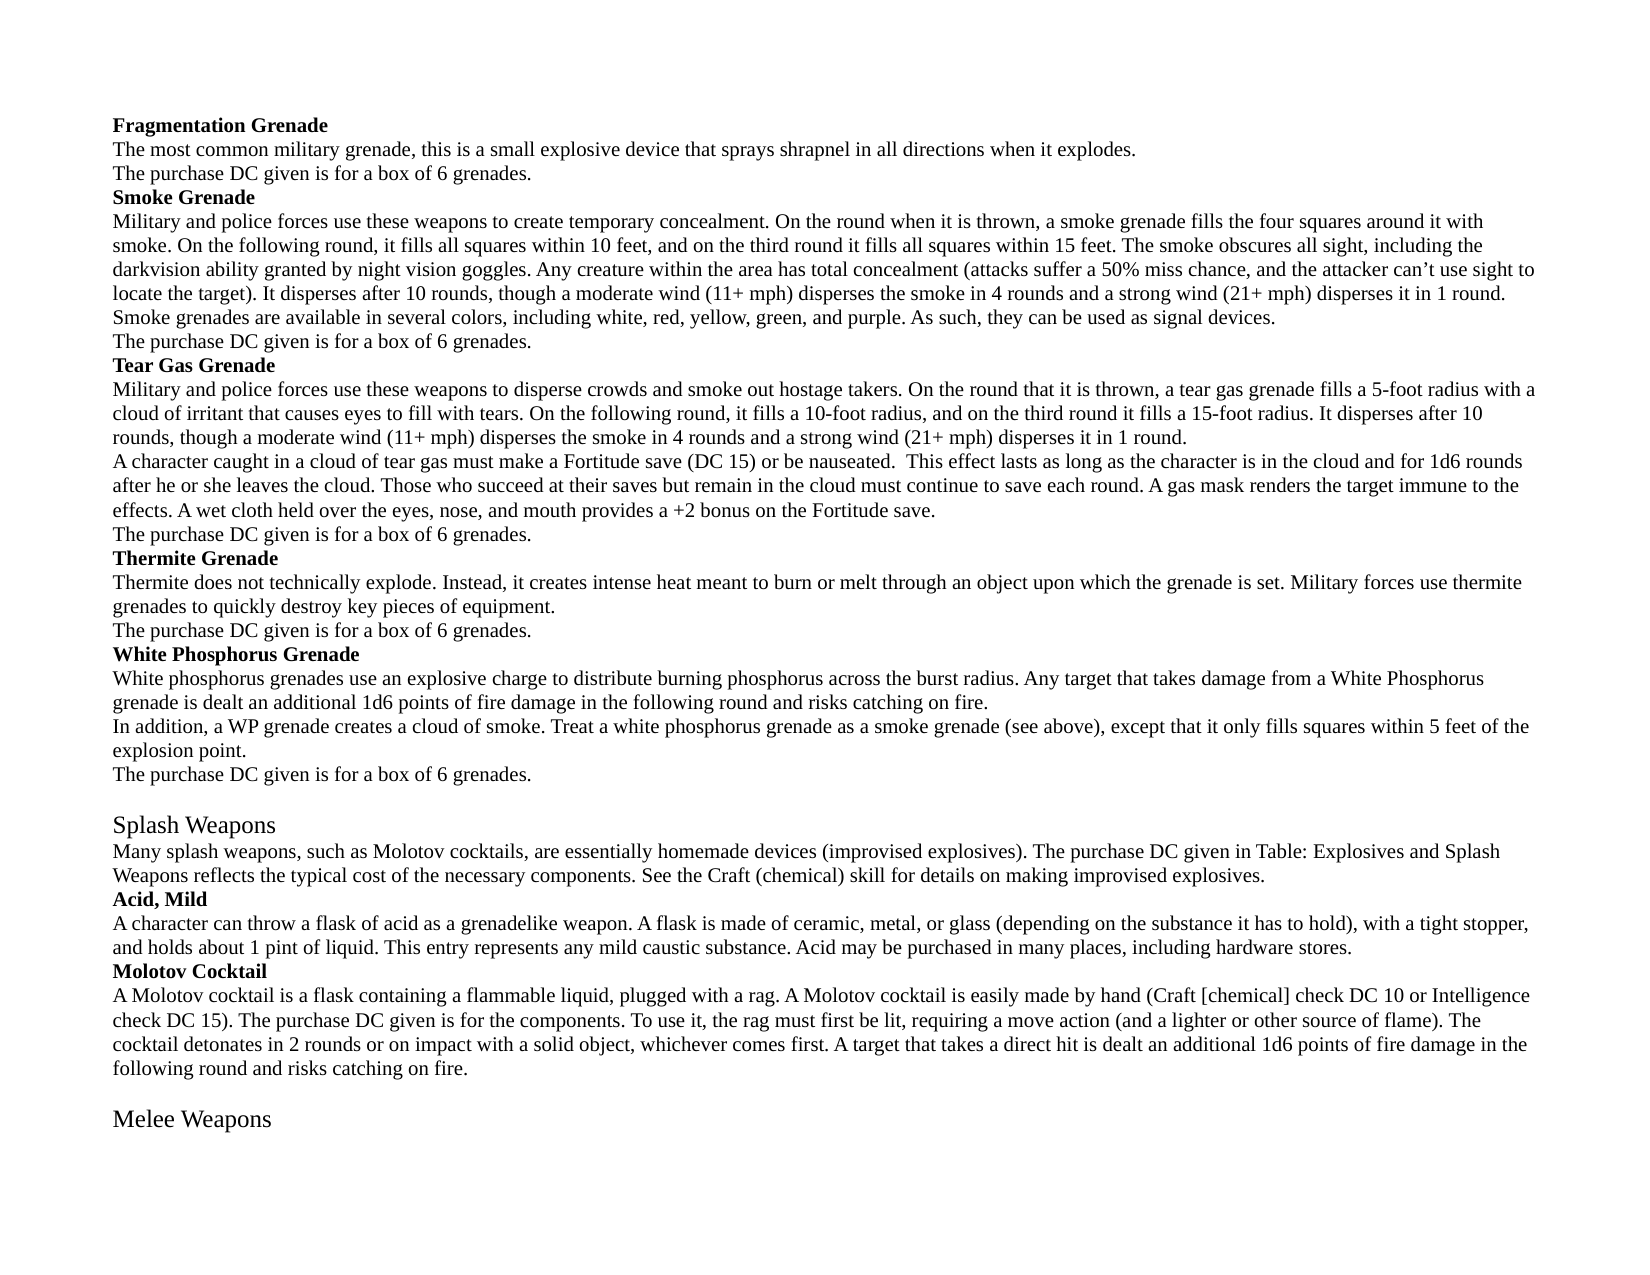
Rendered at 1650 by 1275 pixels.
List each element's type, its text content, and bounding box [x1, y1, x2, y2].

text Military and police forces use these weapons to create temporary concealment. On the round when it is thrown, a smoke grenade fills the four squares around it with smoke. On the following round, it fills all squares within 10 feet, and on the third round it fills all squares within 15 feet. The smoke obscures all sight, including the darkvision ability granted by night vision goggles. Any creature within the area has total concealment (attacks suffer a 50% miss chance, and the attacker can’t use sight to locate the target). It disperses after 10 rounds, though a moderate wind (11+ mph) disperses the smoke in 4 rounds and a strong wind (21+ mph) disperses it in 1 round. Smoke grenades are available in several colors, including white, red, yellow, green, and purple. As such, they can be used as signal devices. [112, 209, 1537, 329]
subtitle Smoke Grenade [112, 185, 1537, 209]
text Tear Gas Grenade [112, 353, 1537, 377]
text A character caught in a cloud of tear gas must make a Fortitude save (DC 15) or be nauseated. This effect lasts as long as the character is in the cloud and for 1d6 rounds after he or she leaves the cloud. Those who succeed at their saves but remain in the cloud must continue to save each round. A gas mask renders the target immune to the effects. A wet cloth held over the eyes, nose, and mouth provides a +2 bonus on the Fortitude save. [112, 449, 1537, 522]
text The purchase DC given is for a box of 6 grenades. [112, 762, 1537, 786]
text The purchase DC given is for a box of 6 grenades. [112, 329, 1537, 353]
text The purchase DC given is for a box of 6 grenades. [112, 618, 1537, 642]
text The purchase DC given is for a box of 6 grenades. [112, 161, 1537, 185]
text The most common military grenade, this is a small explosive device that sprays shrapnel in all directions when it explodes. [112, 137, 1537, 161]
text A Molotov cocktail is a flask containing a flammable liquid, plugged with a rag. A Molotov cocktail is easily made by hand (Craft [chemical] check DC 10 or Intelligence check DC 15). The purchase DC given is for the components. To use it, the rag must first be lit, requiring a move action (and a lighter or other source of flame). The cocktail detonates in 2 rounds or on impact with a solid object, whichever comes first. A target that takes a direct hit is dealt an additional 1d6 points of fire damage in the following round and risks catching on fire. [112, 983, 1537, 1080]
subtitle Splash Weapons [112, 810, 1537, 839]
text White phosphorus grenades use an explosive charge to distribute burning phosphorus across the burst radius. Any target that takes damage from a White Phosphorus grenade is dealt an additional 1d6 points of fire damage in the following round and risks catching on fire. [112, 666, 1537, 714]
text Military and police forces use these weapons to disperse crowds and smoke out hostage takers. On the round that it is thrown, a tear gas grenade fills a 5-foot radius with a cloud of irritant that causes eyes to fill with tears. On the following round, it fills a 10-foot radius, and on the third round it fills a 15-foot radius. It disperses after 10 rounds, though a moderate wind (11+ mph) disperses the smoke in 4 rounds and a strong wind (21+ mph) disperses it in 1 round. [112, 377, 1537, 449]
text Thermite does not technically explode. Instead, it creates intense heat meant to burn or melt through an object upon which the grenade is set. Military forces use thermite grenades to quickly destroy key pieces of equipment. [112, 570, 1537, 618]
subtitle White Phosphorus Grenade [112, 642, 1537, 666]
text The purchase DC given is for a box of 6 grenades. [112, 522, 1537, 546]
subtitle Fragmentation Grenade [112, 112, 1537, 137]
subtitle Acid, Mild [112, 887, 1537, 911]
text In addition, a WP grenade creates a cloud of smoke. Treat a white phosphorus grenade as a smoke grenade (see above), except that it only fills squares within 5 feet of the explosion point. [112, 714, 1537, 762]
text Thermite Grenade [112, 546, 1537, 570]
subtitle Molotov Cocktail [112, 959, 1537, 983]
text Melee Weapons [112, 1104, 1537, 1132]
text A character can throw a flask of acid as a grenadelike weapon. A flask is made of ceramic, metal, or glass (depending on the substance it has to hold), with a tight stopper, and holds about 1 pint of liquid. This entry represents any mild caustic substance. Acid may be purchased in many places, including hardware stores. [112, 911, 1537, 959]
text Many splash weapons, such as Molotov cocktails, are essentially homemade devices (improvised explosives). The purchase DC given in Table: Explosives and Splash Weapons reflects the typical cost of the necessary components. See the Craft (chemical) skill for details on making improvised explosives. [112, 839, 1537, 887]
